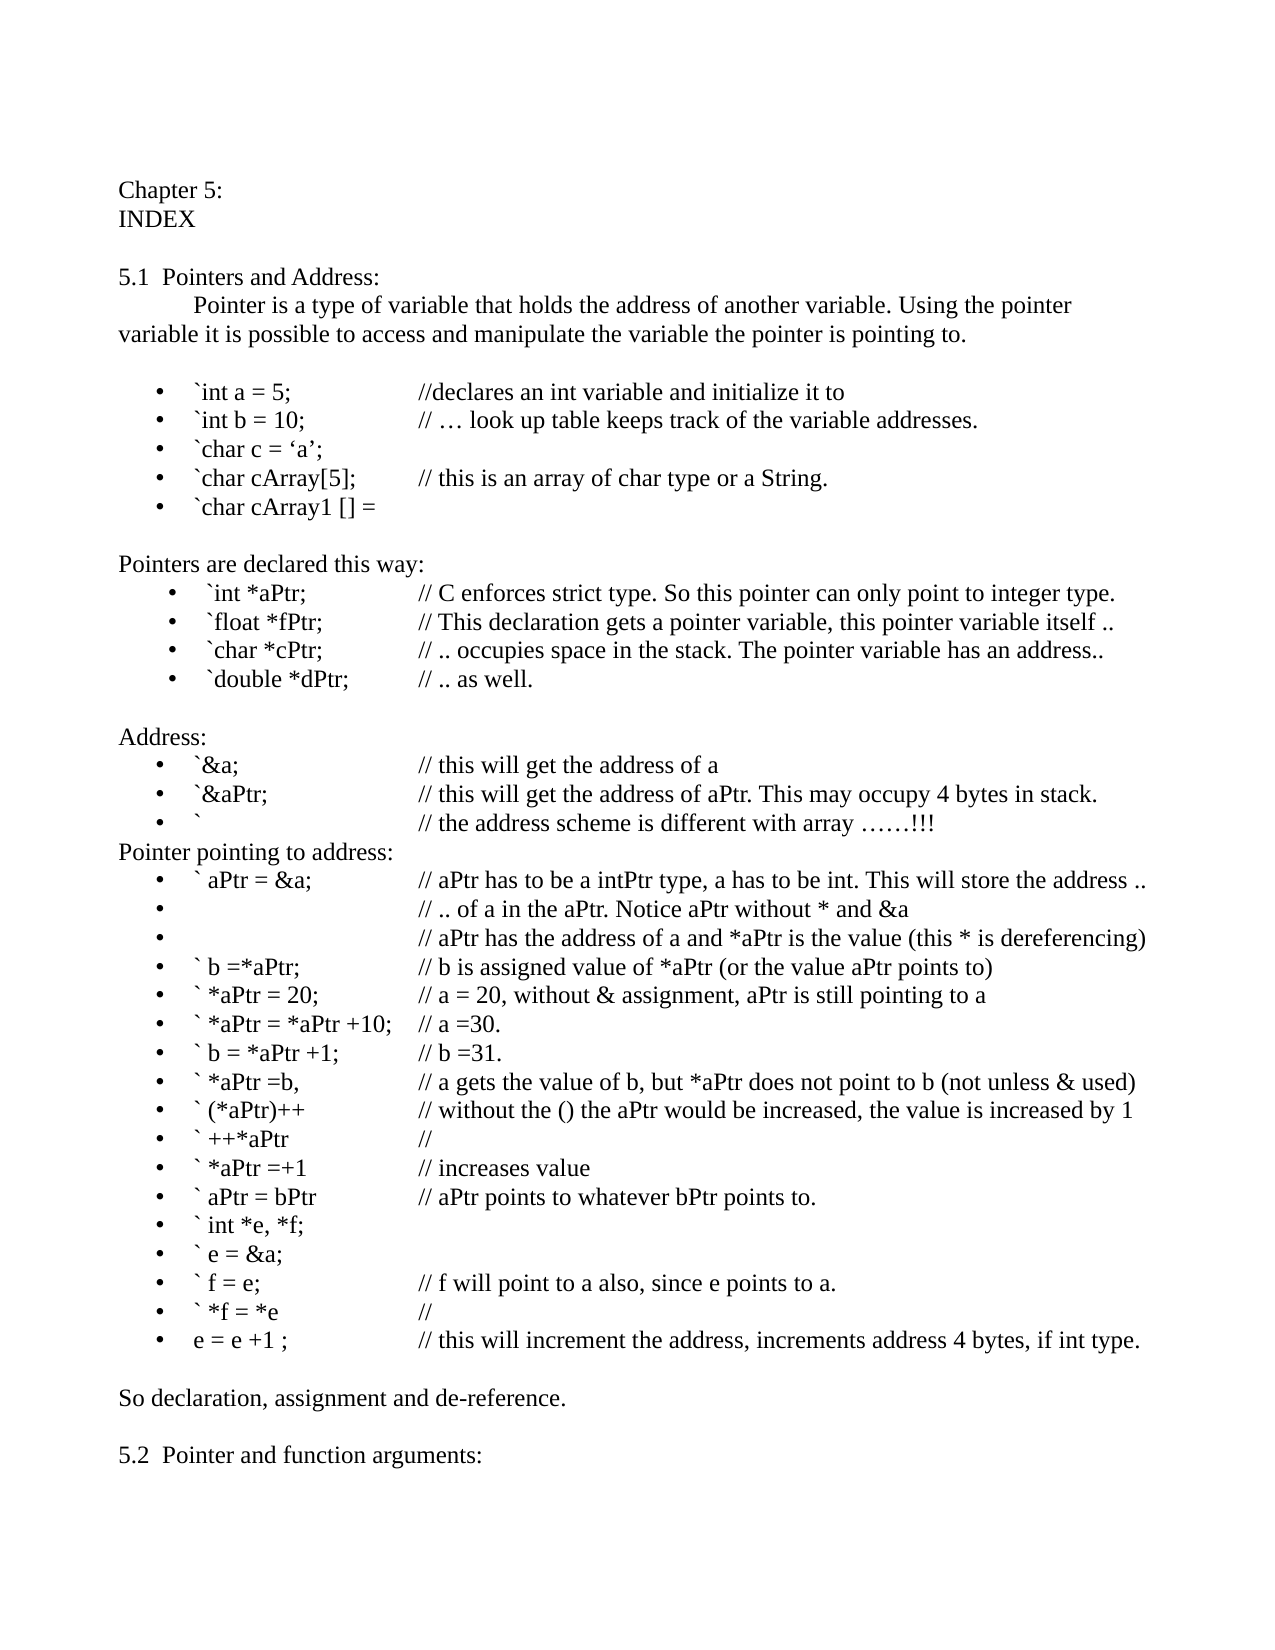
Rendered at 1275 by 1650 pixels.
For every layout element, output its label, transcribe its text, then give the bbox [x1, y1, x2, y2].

list ` *aPtr = 20; // a = 20, without & assignment, aPtr is still pointing to a [156, 981, 1157, 1009]
text 5.1 Pointers and Address: [118, 262, 1157, 291]
text INDEX [118, 204, 1157, 233]
list ` int *e, *f; [156, 1211, 1157, 1239]
text So declaration, assignment and de-reference. [118, 1383, 1157, 1412]
list ` b = *aPtr +1; // b =31. [156, 1038, 1157, 1067]
list `char cArray[5]; // this is an array of char type or a String. [156, 463, 1157, 492]
list `&a; // this will get the address of a [156, 751, 1157, 779]
list ` e = &a; [156, 1239, 1157, 1268]
list ` *aPtr =+1 // increases value [156, 1153, 1157, 1182]
list ` (*aPtr)++ // without the () the aPtr would be increased, the value is increased by 1 [156, 1096, 1157, 1124]
list ` aPtr = &a; // aPtr has to be a intPtr type, a has to be int. This will store the address .. [156, 866, 1157, 894]
list ` *aPtr =b, // a gets the value of b, but *aPtr does not point to b (not unless & used) [156, 1067, 1157, 1096]
list e = e +1 ; // this will increment the address, increments address 4 bytes, if int type. [156, 1326, 1157, 1354]
text Pointer is a type of variable that holds the address of another variable. Using the pointer variable it is possible to access and manipulate the variable the pointer is pointing to. [118, 291, 1157, 348]
list // .. of a in the aPtr. Notice aPtr without * and &a [156, 894, 1157, 923]
list `char *cPtr; // .. occupies space in the stack. The pointer variable has an address.. [168, 636, 1157, 664]
list ` *aPtr = *aPtr +10; // a =30. [156, 1009, 1157, 1038]
list ` aPtr = bPtr // aPtr points to whatever bPtr points to. [156, 1182, 1157, 1211]
list // aPtr has the address of a and *aPtr is the value (this * is dereferencing) [156, 923, 1157, 952]
list `char cArray1 [] = [156, 492, 1157, 521]
text Pointer pointing to address: [118, 837, 1157, 866]
list ` f = e; // f will point to a also, since e points to a. [156, 1268, 1157, 1297]
list ` b =*aPtr; // b is assigned value of *aPtr (or the value aPtr points to) [156, 952, 1157, 981]
list `double *dPtr; // .. as well. [168, 664, 1157, 693]
text 5.2 Pointer and function arguments: [118, 1441, 1157, 1469]
list `int *aPtr; // C enforces strict type. So this pointer can only point to integer type. [168, 578, 1157, 607]
list `int b = 10; // … look up table keeps track of the variable addresses. [156, 406, 1157, 434]
list `int a = 5; //declares an int variable and initialize it to [156, 377, 1157, 406]
list ` ++*aPtr // [156, 1124, 1157, 1153]
list `&aPtr; // this will get the address of aPtr. This may occupy 4 bytes in stack. [156, 779, 1157, 808]
text Chapter 5: [118, 176, 1157, 204]
list `float *fPtr; // This declaration gets a pointer variable, this pointer variable itself .. [168, 607, 1157, 636]
text Pointers are declared this way: [118, 549, 1157, 578]
list ` // the address scheme is different with array ……!!! [156, 808, 1157, 837]
list `char c = ‘a’; [156, 434, 1157, 463]
text Address: [118, 722, 1157, 751]
list ` *f = *e // [156, 1297, 1157, 1326]
